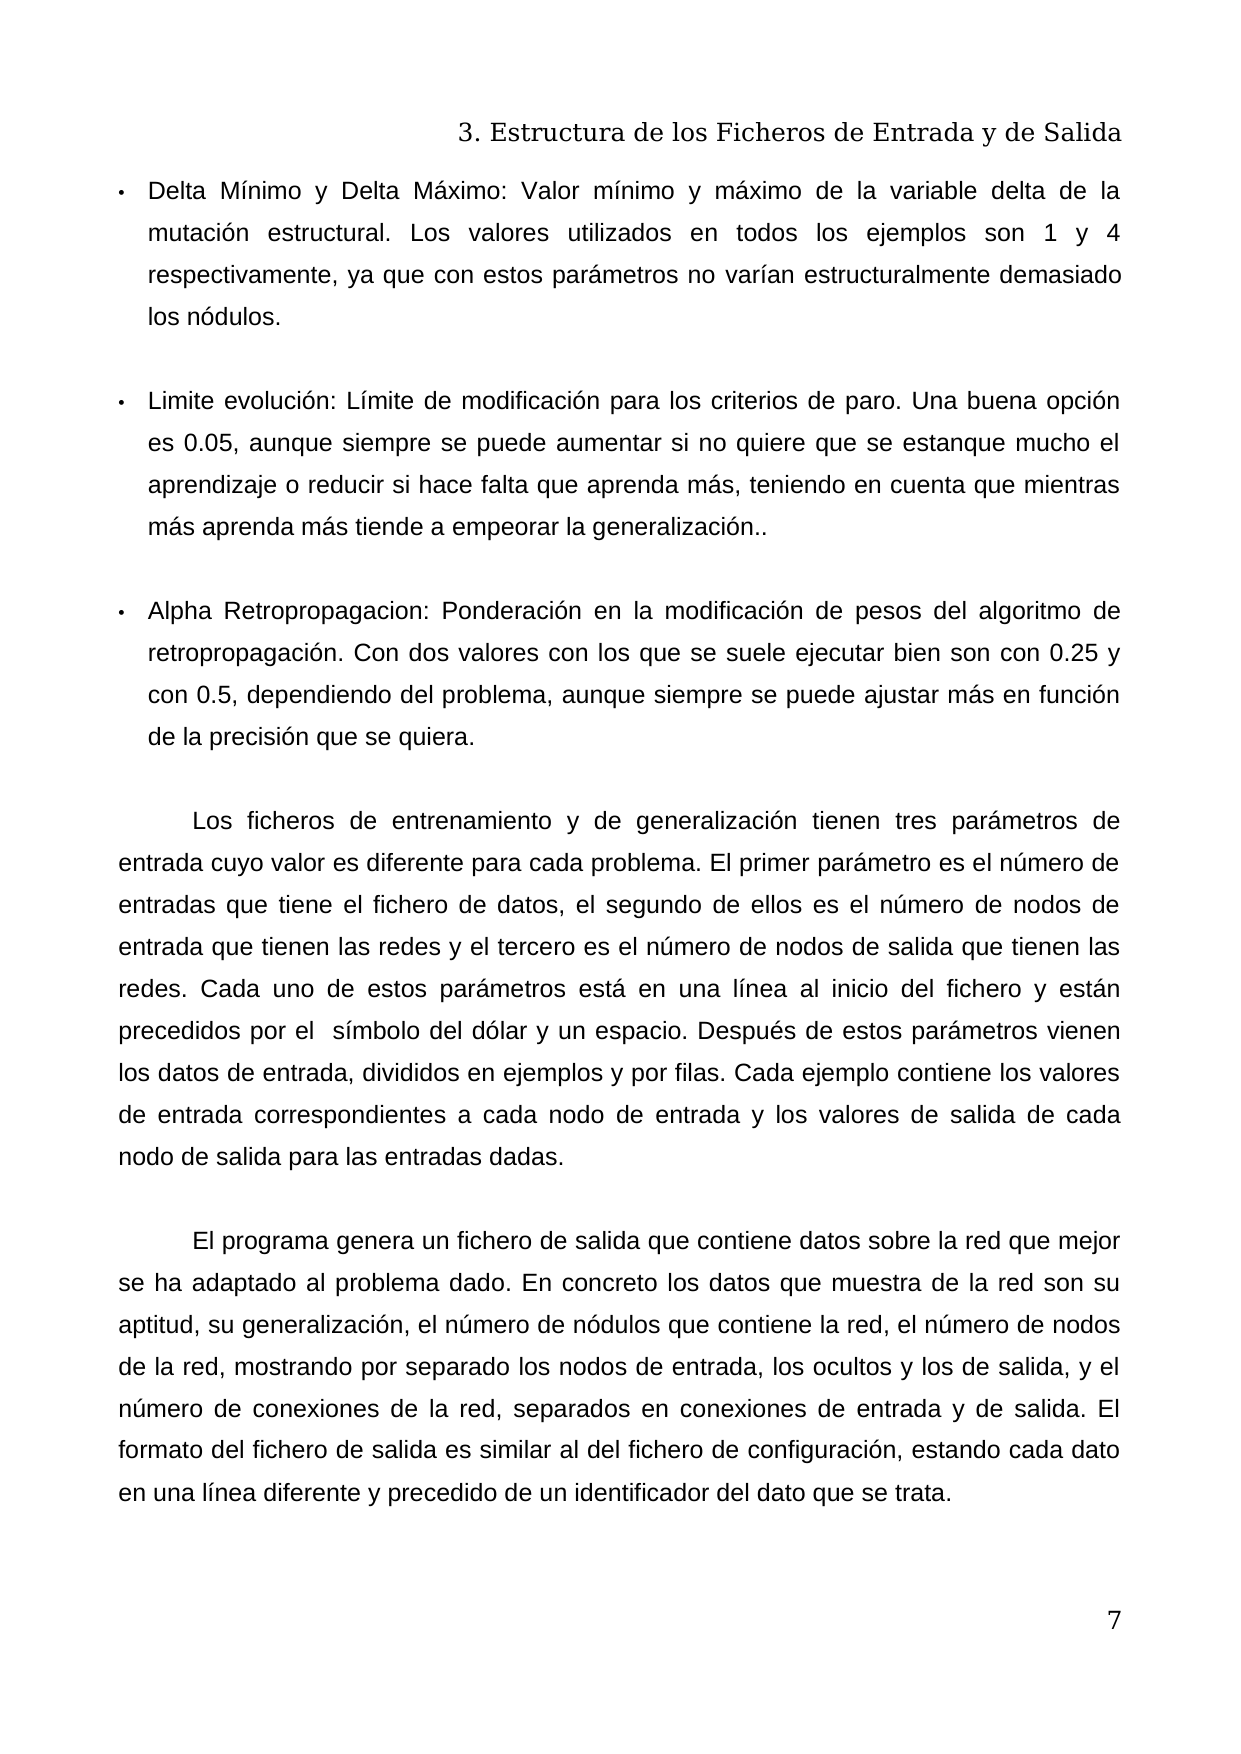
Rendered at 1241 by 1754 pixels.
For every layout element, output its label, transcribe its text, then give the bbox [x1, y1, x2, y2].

list Alpha Retropropagacion: Ponderación en la modificación de pesos del algoritmo de retropropagación. Con dos valores con los que se suele ejecutar bien son con 0.25 y con 0.5, dependiendo del problema, aunque siempre se puede ajustar más en función de la precisión que se quiera. [118, 597, 1122, 751]
text El programa genera un fichero de salida que contiene datos sobre la red que mejor se ha adaptado al problema dado. En concreto los datos que muestra de la red son su aptitud, su generalización, el número de nódulos que contiene la red, el número de nodos de la red, mostrando por separado los nodos de entrada, los ocultos y los de salida, y el número de conexiones de la red, separados en conexiones de entrada y de salida. El formato del fichero de salida es similar al del fichero de configuración, estando cada dato en una línea diferente y precedido de un identificador del dato que se trata. [118, 1226, 1122, 1506]
text Los ficheros de entrenamiento y de generalización tienen tres parámetros de entrada cuyo valor es diferente para cada problema. El primer parámetro es el número de entradas que tiene el fichero de datos, el segundo de ellos es el número de nodos de entrada que tienen las redes y el tercero es el número de nodos de salida que tienen las redes. Cada uno de estos parámetros está en una línea al inicio del fichero y están precedidos por el símbolo del dólar y un espacio. Después de estos parámetros vienen los datos de entrada, divididos en ejemplos y por filas. Cada ejemplo contiene los valores de entrada correspondientes a cada nodo de entrada y los valores de salida de cada nodo de salida para las entradas dadas. [118, 807, 1122, 1170]
list Limite evolución: Límite de modificación para los criterios de paro. Una buena opción es 0.05, aunque siempre se puede aumentar si no quiere que se estanque mucho el aprendizaje o reducir si hace falta que aprenda más, teniendo en cuenta que mientras más aprenda más tiende a empeorar la generalización.. [118, 387, 1122, 541]
list Delta Mínimo y Delta Máximo: Valor mínimo y máximo de la variable delta de la mutación estructural. Los valores utilizados en todos los ejemplos son 1 y 4 respectivamente, ya que con estos parámetros no varían estructuralmente demasiado los nódulos. [118, 177, 1122, 331]
